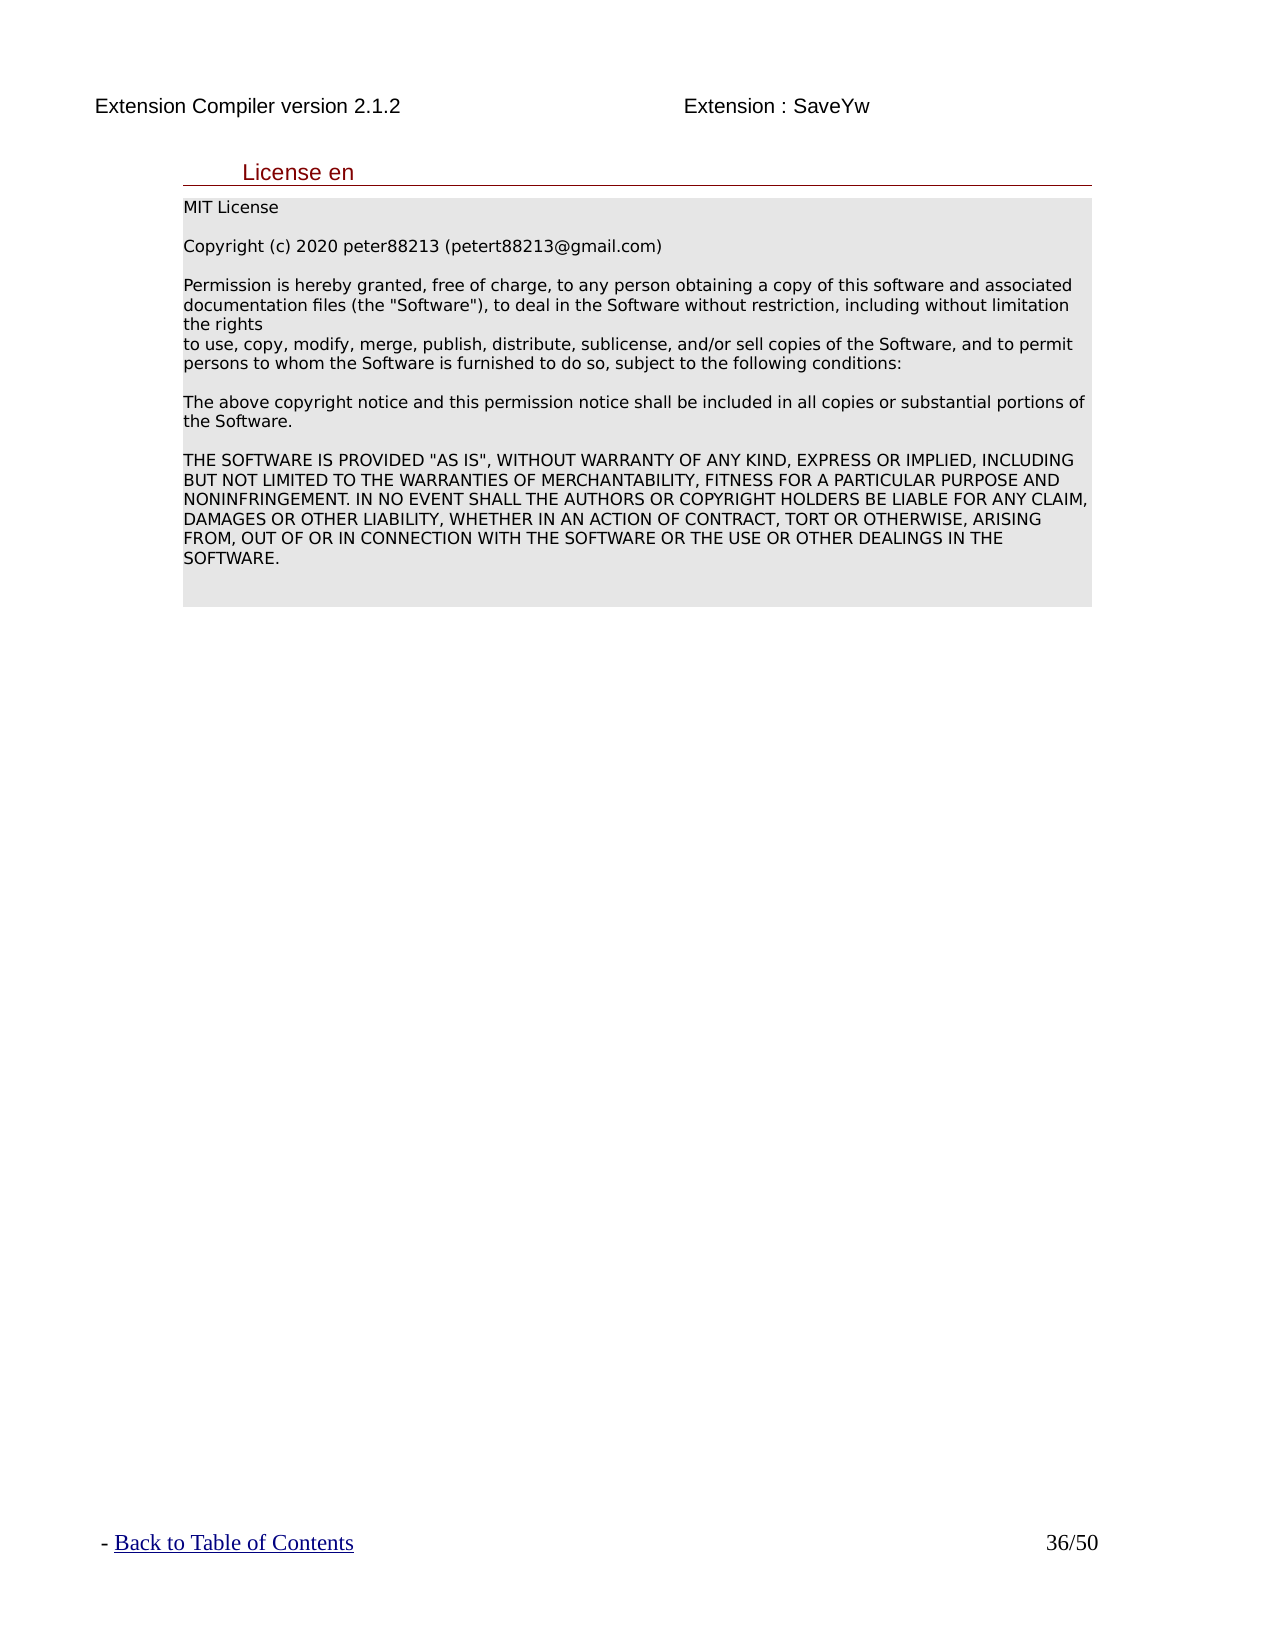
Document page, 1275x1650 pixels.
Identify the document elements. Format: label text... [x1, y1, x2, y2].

text The above copyright notice and this permission notice shall be included in all copies or substantial portions of the Software. [183, 393, 1092, 432]
text Copyright (c) 2020 peter88213 (petert88213@gmail.com) [183, 237, 1092, 257]
text Permission is hereby granted, free of charge, to any person obtaining a copy of this software and associated documentation files (the "Software"), to deal in the Software without restriction, including without limitation the rights [183, 276, 1092, 334]
text SOFTWARE. [183, 549, 1092, 568]
text to use, copy, modify, merge, publish, distribute, sublicense, and/or sell copies of the Software, and to permit persons to whom the Software is furnished to do so, subject to the following conditions: [183, 334, 1092, 373]
text THE SOFTWARE IS PROVIDED "AS IS", WITHOUT WARRANTY OF ANY KIND, EXPRESS OR IMPLIED, INCLUDING BUT NOT LIMITED TO THE WARRANTIES OF MERCHANTABILITY, FITNESS FOR A PARTICULAR PURPOSE AND NONINFRINGEMENT. IN NO EVENT SHALL THE AUTHORS OR COPYRIGHT HOLDERS BE LIABLE FOR ANY CLAIM, DAMAGES OR OTHER LIABILITY, WHETHER IN AN ACTION OF CONTRACT, TORT OR OTHERWISE, ARISING FROM, OUT OF OR IN CONNECTION WITH THE SOFTWARE OR THE USE OR OTHER DEALINGS IN THE [183, 451, 1092, 549]
text License en [183, 159, 1092, 185]
text MIT License [183, 198, 1092, 218]
